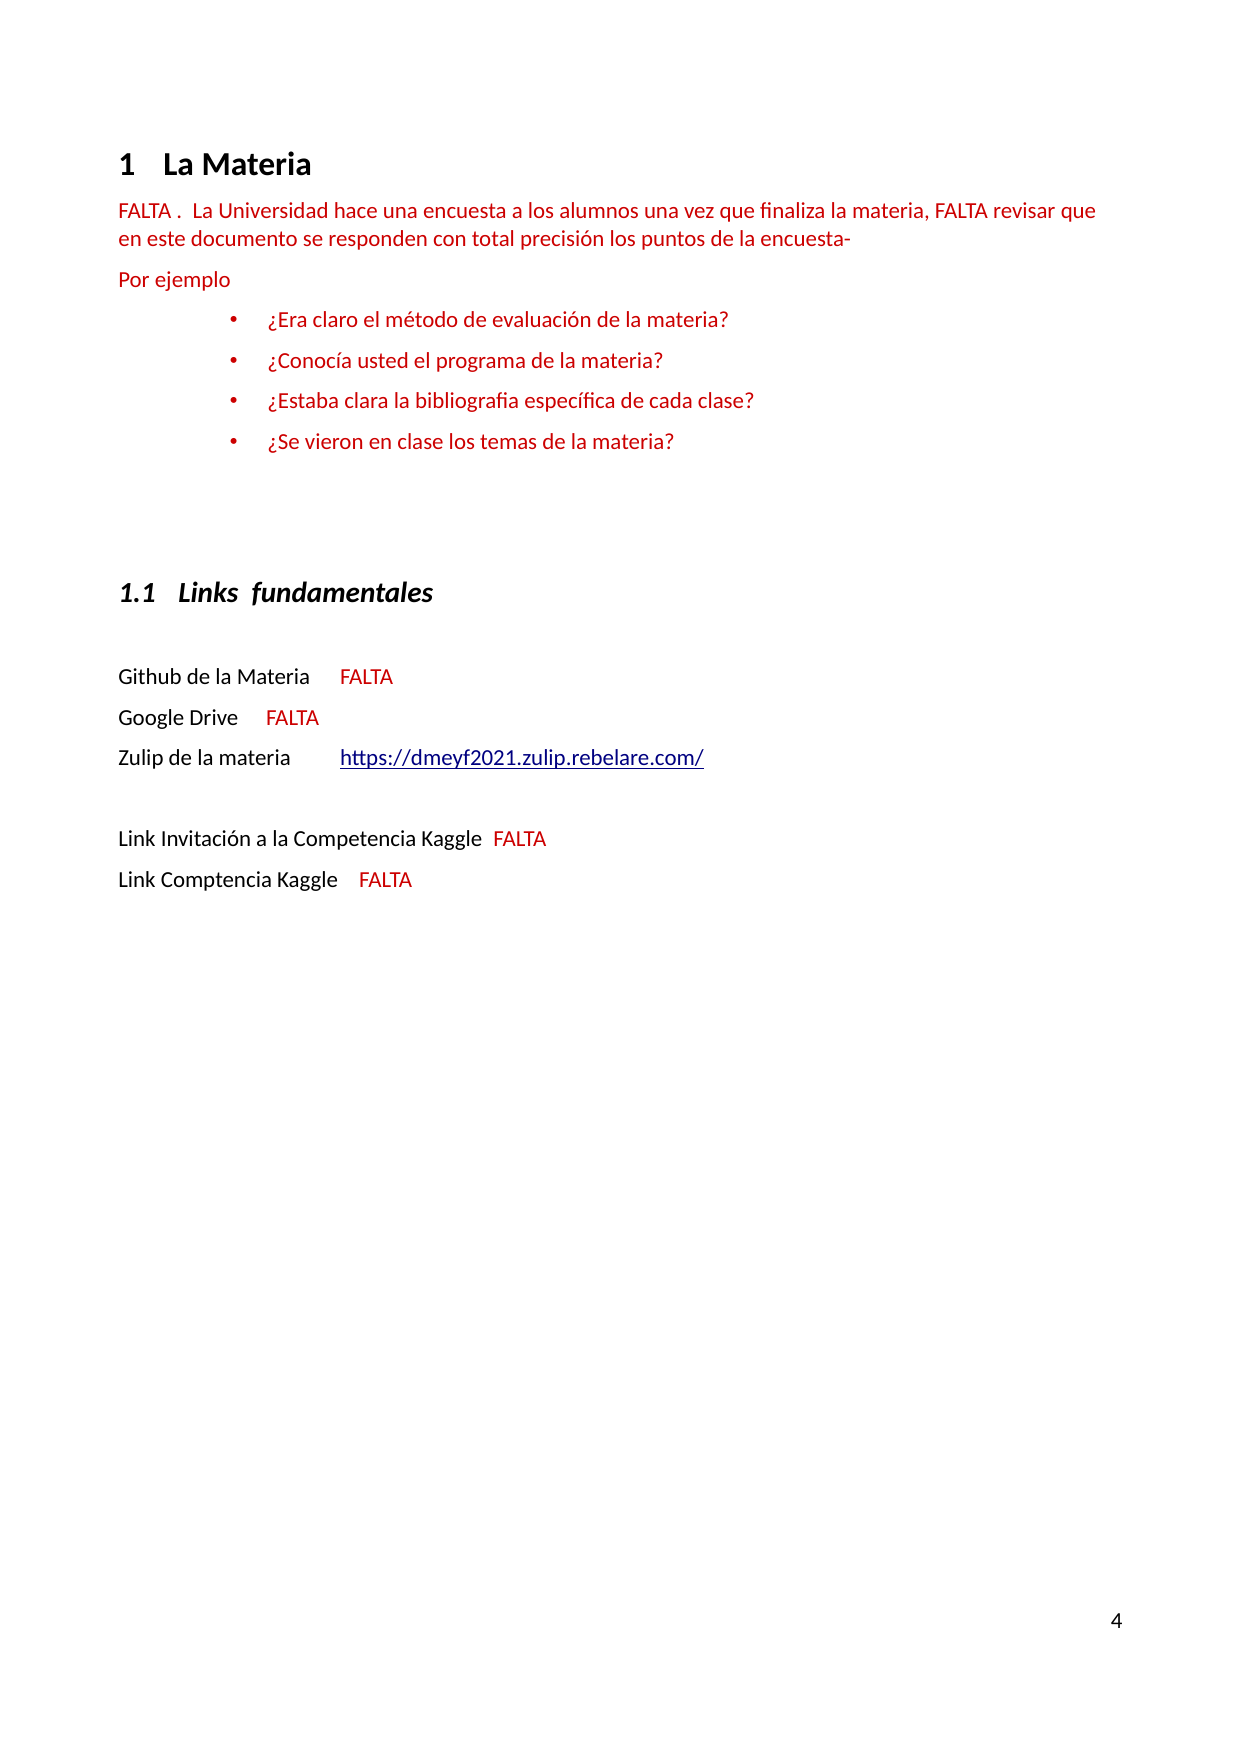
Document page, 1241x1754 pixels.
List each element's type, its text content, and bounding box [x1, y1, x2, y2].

list ¿Era claro el método de evaluación de la materia? [229, 306, 1122, 334]
list ¿Estaba clara la bibliografia específica de cada clase? [229, 387, 1122, 415]
text Google Drive FALTA [118, 703, 1122, 731]
text Github de la Materia FALTA [118, 662, 1122, 690]
text FALTA . La Universidad hace una encuesta a los alumnos una vez que finaliza la materia, FALTA revisar que en este documento se responden con total precisión los puntos de la encuesta- [118, 197, 1122, 253]
subtitle La Materia [118, 143, 1122, 184]
text Zulip de la materia https://dmeyf2021.zulip.rebelare.com/ [118, 743, 1122, 771]
text Por ejemplo [118, 265, 1122, 293]
list ¿Conocía usted el programa de la materia? [229, 346, 1122, 374]
subtitle Links fundamentales [118, 574, 1122, 609]
text Link Comptencia Kaggle FALTA [118, 865, 1122, 893]
list ¿Se vieron en clase los temas de la materia? [229, 427, 1122, 455]
text Link Invitación a la Competencia Kaggle FALTA [118, 824, 1122, 852]
